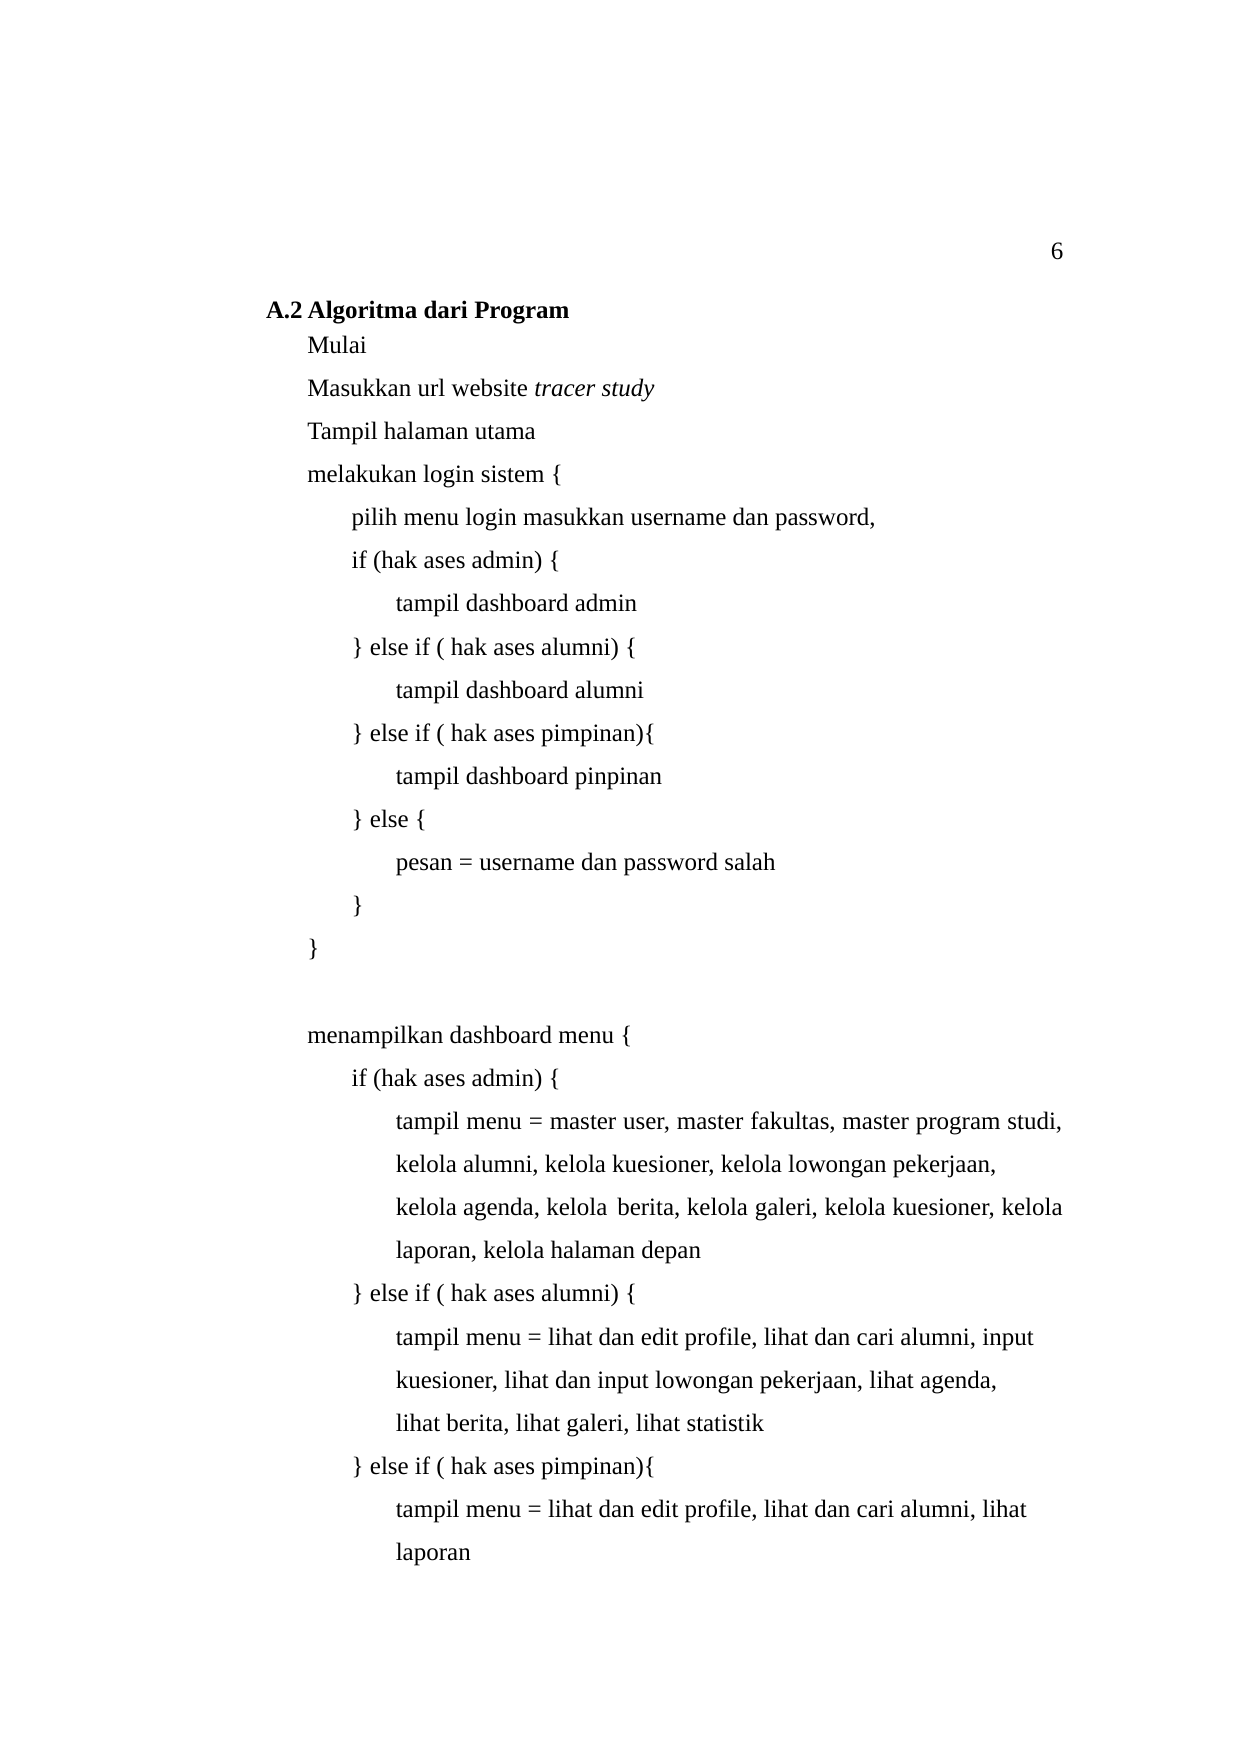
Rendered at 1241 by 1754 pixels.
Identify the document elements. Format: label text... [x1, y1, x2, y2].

text Tampil halaman utama [307, 416, 1063, 445]
text } else if ( hak ases pimpinan){ [307, 718, 1063, 747]
text pesan = username dan password salah [307, 847, 1063, 876]
text } [307, 933, 1063, 962]
text tampil dashboard alumni [307, 675, 1063, 703]
text } [307, 890, 1063, 919]
text Masukkan url website tracer study [307, 373, 1063, 402]
text } else { [307, 804, 1063, 833]
text if (hak ases admin) { [307, 1063, 1063, 1092]
text tampil menu = lihat dan edit profile, lihat dan cari alumni, lihat laporan [307, 1494, 1063, 1566]
text Mulai [307, 330, 1063, 358]
text } else if ( hak ases pimpinan){ [307, 1451, 1063, 1480]
text tampil menu = lihat dan edit profile, lihat dan cari alumni, input kuesioner, lihat dan input lowongan pekerjaan, lihat agenda, lihat berita, lihat galeri, lihat statistik [307, 1322, 1063, 1437]
text tampil dashboard admin [307, 588, 1063, 617]
text tampil menu = master user, master fakultas, master program studi, kelola alumni, kelola kuesioner, kelola lowongan pekerjaan, kelola agenda, kelola berita, kelola galeri, kelola kuesioner, kelola laporan, kelola halaman depan [307, 1106, 1063, 1264]
text melakukan login sistem { [307, 459, 1063, 488]
text A.2 Algoritma dari Program [266, 295, 1063, 324]
text pilih menu login masukkan username dan password, [307, 502, 1063, 531]
text } else if ( hak ases alumni) { [307, 1278, 1063, 1307]
text tampil dashboard pinpinan [307, 761, 1063, 790]
text if (hak ases admin) { [307, 545, 1063, 574]
text menampilkan dashboard menu { [307, 1020, 1063, 1048]
text } else if ( hak ases alumni) { [307, 632, 1063, 660]
